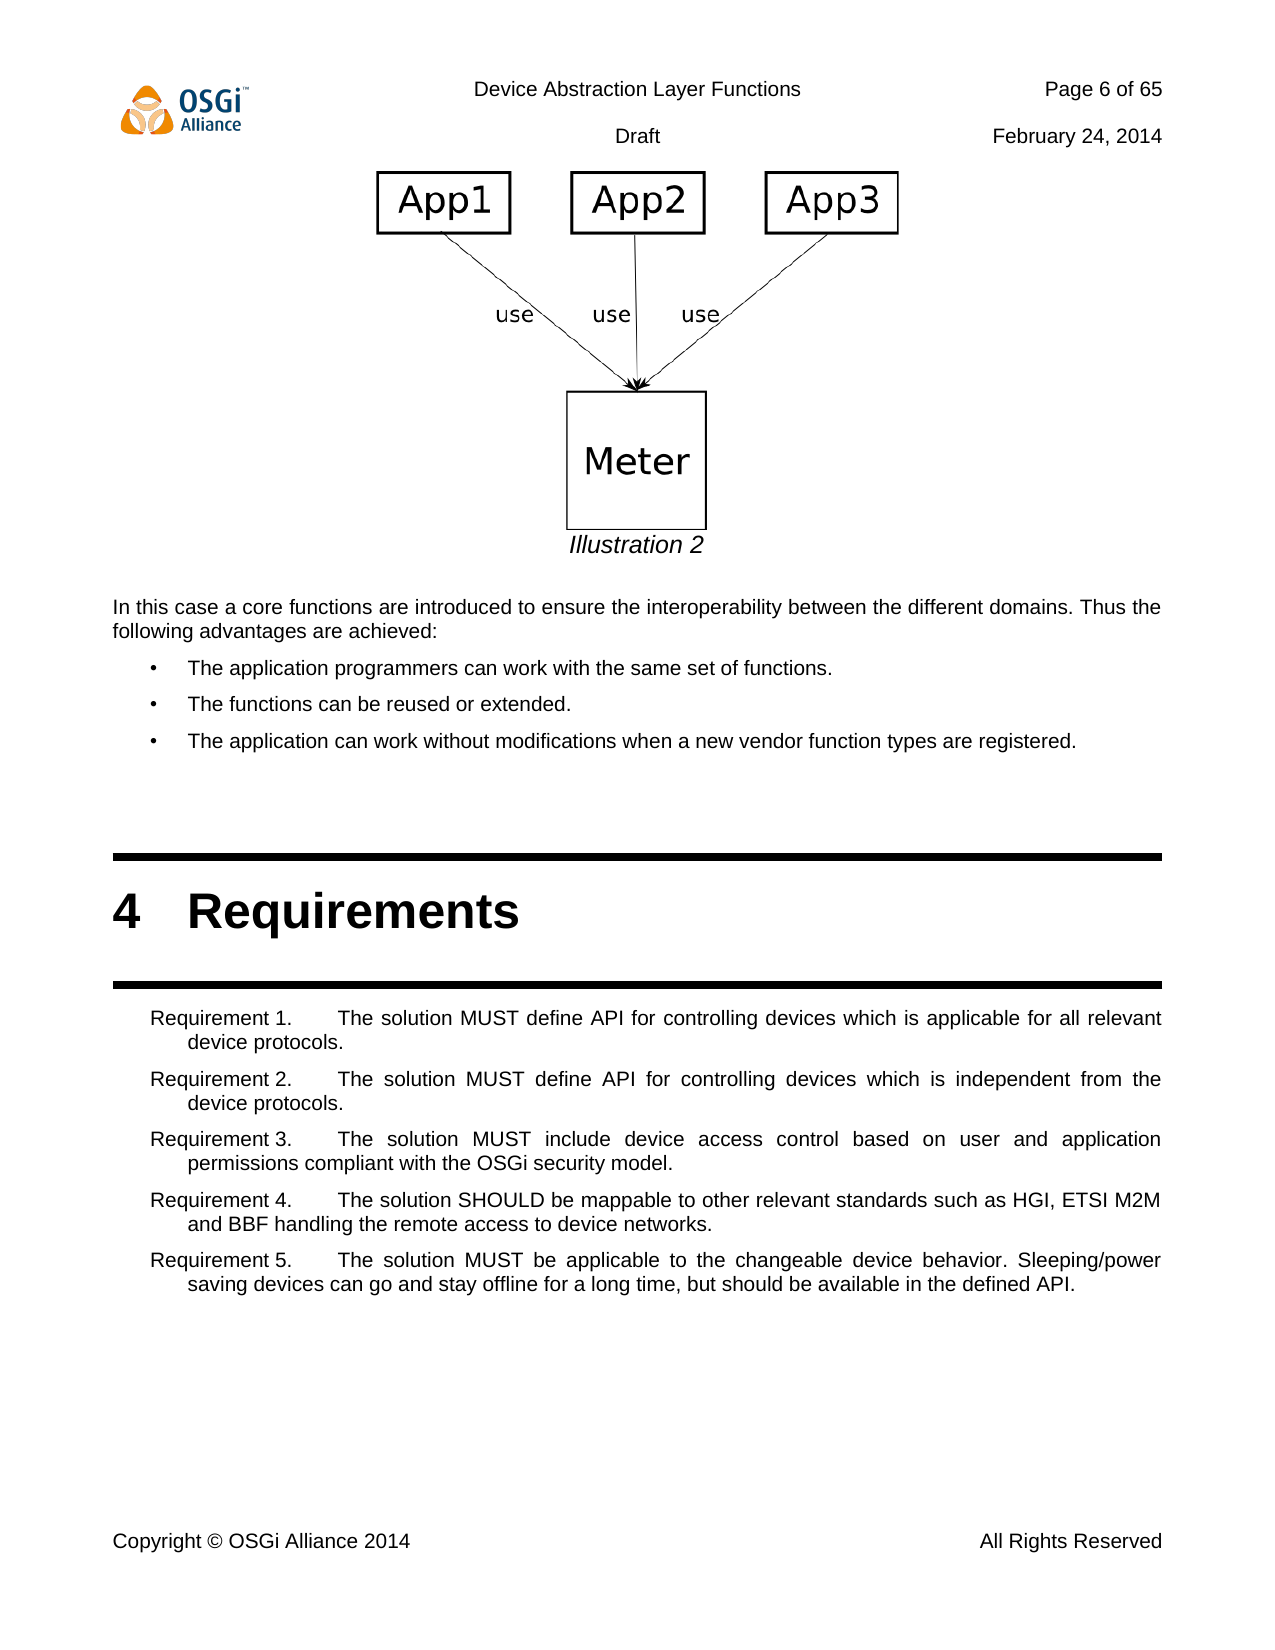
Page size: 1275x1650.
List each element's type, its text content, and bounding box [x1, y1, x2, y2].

picture [376, 171, 899, 530]
list The functions can be reused or extended. [150, 692, 1162, 716]
text Illustration 2 [376, 530, 899, 559]
list The solution MUST define API for controlling devices which is independent from the device protocols. [150, 1067, 1162, 1114]
list The solution SHOULD be mappable to other relevant standards such as HGI, ETSI M2M and BBF handling the remote access to device networks. [150, 1187, 1162, 1235]
list The solution MUST be applicable to the changeable device behavior. Sleeping/power saving devices can go and stay offline for a long time, but should be available in the defined API. [150, 1248, 1162, 1296]
picture [113, 78, 257, 142]
list The solution MUST include device access control based on user and application permissions compliant with the OSGi security model. [150, 1127, 1162, 1175]
text In this case a core functions are introduced to ensure the interoperability between the different domains. Thus the following advantages are achieved: [112, 595, 1162, 643]
list The application programmers can work with the same set of functions. [150, 656, 1162, 680]
list The solution MUST define API for controlling devices which is applicable for all relevant device protocols. [150, 1006, 1162, 1054]
subtitle Requirements [112, 854, 1162, 989]
list The application can work without modifications when a new vendor function types are registered. [150, 729, 1162, 753]
